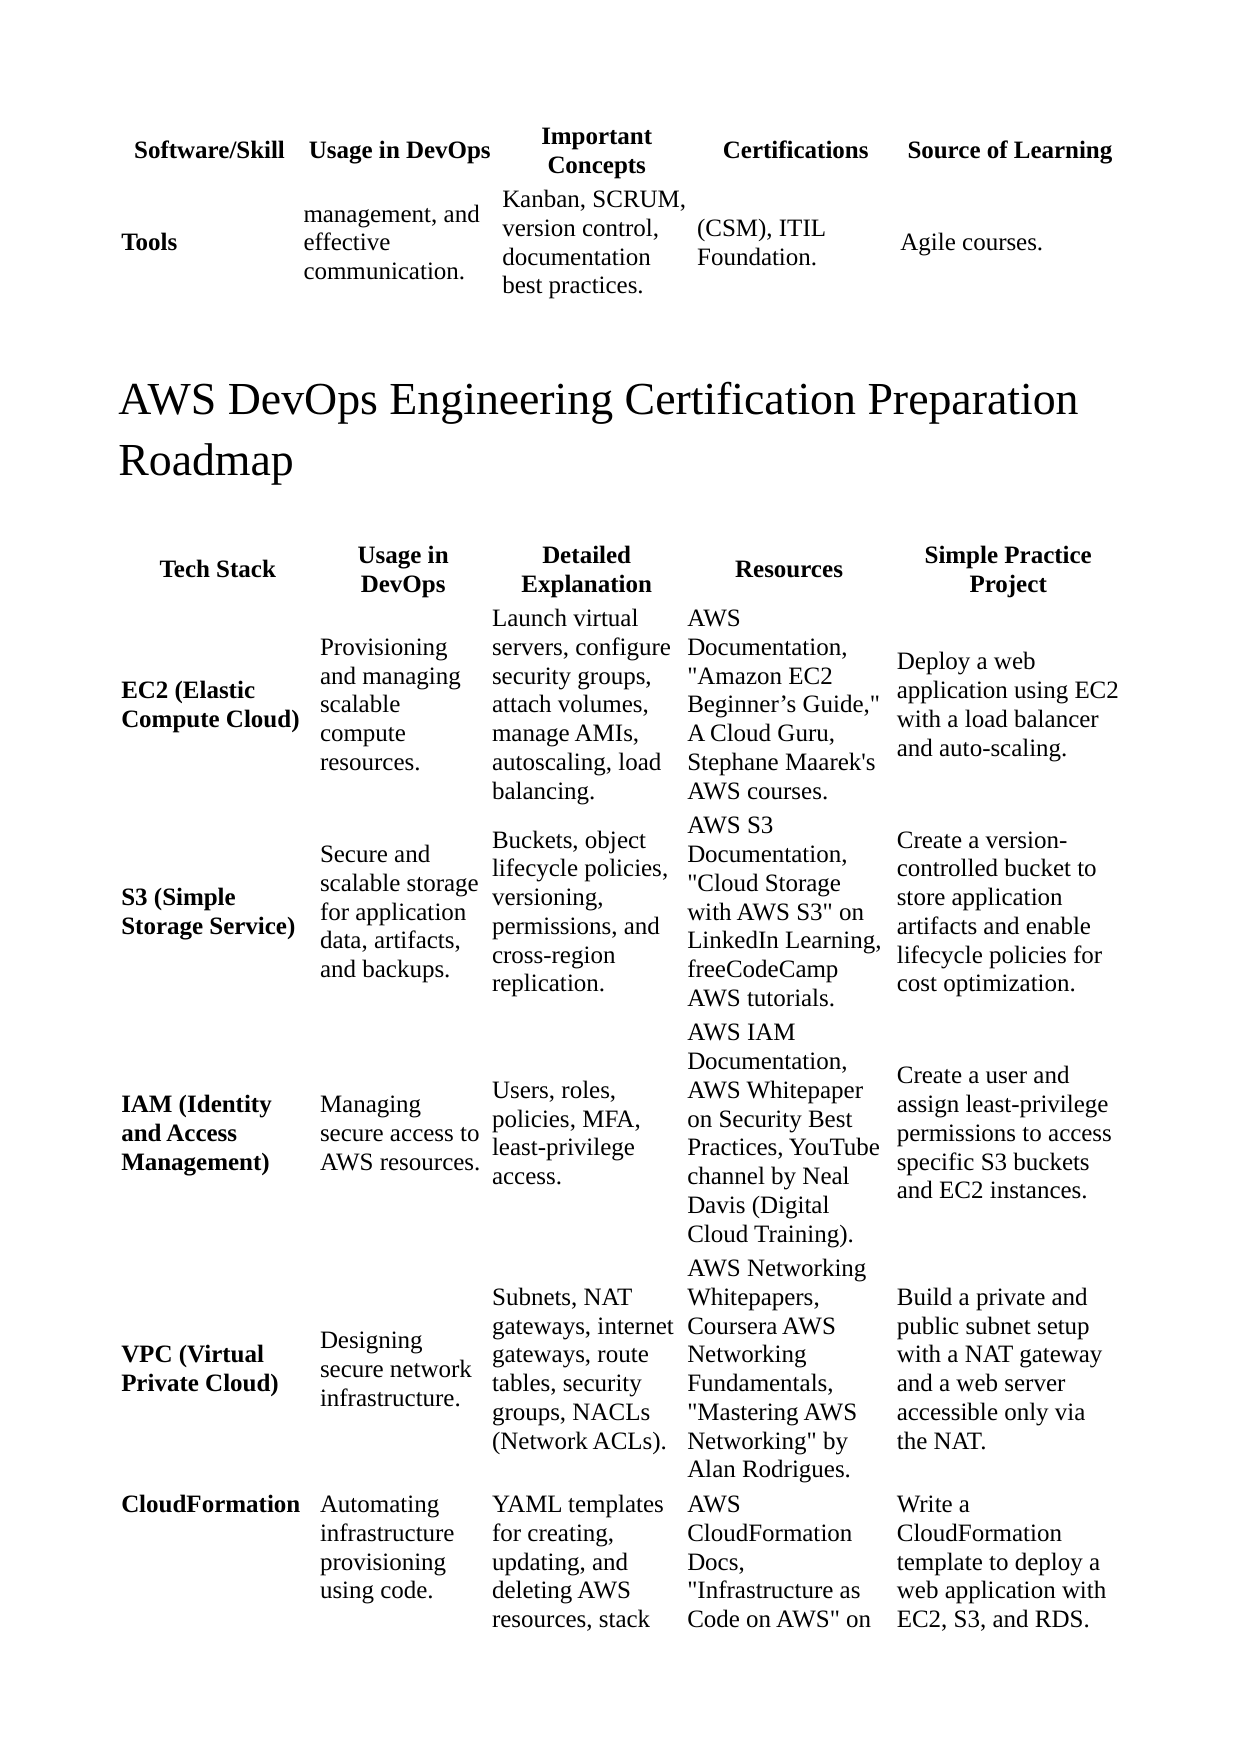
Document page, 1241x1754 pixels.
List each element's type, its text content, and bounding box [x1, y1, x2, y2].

table_cell Provisioning and managing scalable compute resources. [317, 600, 489, 807]
table_cell YAML templates for creating, updating, and deleting AWS resources, stack [489, 1486, 684, 1636]
table_cell Create a version-controlled bucket to store application artifacts and enable lifecycle policies for cost optimization. [894, 808, 1122, 1014]
table_cell VPC (Virtual Private Cloud) [118, 1250, 317, 1486]
table_header Usage in DevOps [317, 537, 489, 600]
table_cell AWS Networking Whitepapers, Coursera AWS Networking Fundamentals, "Mastering AWS Networking" by Alan Rodrigues. [684, 1250, 894, 1486]
table_cell Users, roles, policies, MFA, least-privilege access. [489, 1015, 684, 1250]
table_cell EC2 (Elastic Compute Cloud) [118, 600, 317, 807]
table_cell Secure and scalable storage for application data, artifacts, and backups. [317, 808, 489, 1014]
table_cell Create a user and assign least-privilege permissions to access specific S3 buckets and EC2 instances. [894, 1015, 1122, 1250]
table_header Simple Practice Project [894, 537, 1122, 600]
table_header Important Concepts [499, 118, 694, 181]
table_header Software/Skill [118, 118, 300, 181]
table_cell AWS CloudFormation Docs, "Infrastructure as Code on AWS" on [684, 1486, 894, 1636]
table_cell S3 (Simple Storage Service) [118, 808, 317, 1014]
table_cell Tools [118, 181, 300, 302]
table_cell IAM (Identity and Access Management) [118, 1015, 317, 1250]
table_header Detailed Explanation [489, 537, 684, 600]
table_cell AWS S3 Documentation, "Cloud Storage with AWS S3" on LinkedIn Learning, freeCodeCamp AWS tutorials. [684, 808, 894, 1014]
table_cell AWS IAM Documentation, AWS Whitepaper on Security Best Practices, YouTube channel by Neal Davis (Digital Cloud Training). [684, 1015, 894, 1250]
table_cell AWS Documentation, "Amazon EC2 Beginner’s Guide," A Cloud Guru, Stephane Maarek's AWS courses. [684, 600, 894, 807]
table_header Usage in DevOps [300, 118, 499, 181]
table_cell Managing secure access to AWS resources. [317, 1015, 489, 1250]
table_cell Deploy a web application using EC2 with a load balancer and auto-scaling. [894, 600, 1122, 807]
table_cell Designing secure network infrastructure. [317, 1250, 489, 1486]
table_cell CloudFormation [118, 1486, 317, 1636]
table_cell Build a private and public subnet setup with a NAT gateway and a web server accessible only via the NAT. [894, 1250, 1122, 1486]
text AWS DevOps Engineering Certification Preparation Roadmap [118, 302, 1122, 518]
table_cell Agile courses. [897, 181, 1122, 302]
table_header Tech Stack [118, 537, 317, 600]
table_cell management, and effective communication. [300, 181, 499, 302]
table_cell Kanban, SCRUM, version control, documentation best practices. [499, 181, 694, 302]
table_header Resources [684, 537, 894, 600]
table_cell Launch virtual servers, configure security groups, attach volumes, manage AMIs, autoscaling, load balancing. [489, 600, 684, 807]
table_cell Subnets, NAT gateways, internet gateways, route tables, security groups, NACLs (Network ACLs). [489, 1250, 684, 1486]
table_header Certifications [694, 118, 897, 181]
table_cell Buckets, object lifecycle policies, versioning, permissions, and cross-region replication. [489, 808, 684, 1014]
table_header Source of Learning [897, 118, 1122, 181]
table_cell (CSM), ITIL Foundation. [694, 181, 897, 302]
table_cell Automating infrastructure provisioning using code. [317, 1486, 489, 1636]
table_cell Write a CloudFormation template to deploy a web application with EC2, S3, and RDS. [894, 1486, 1122, 1636]
